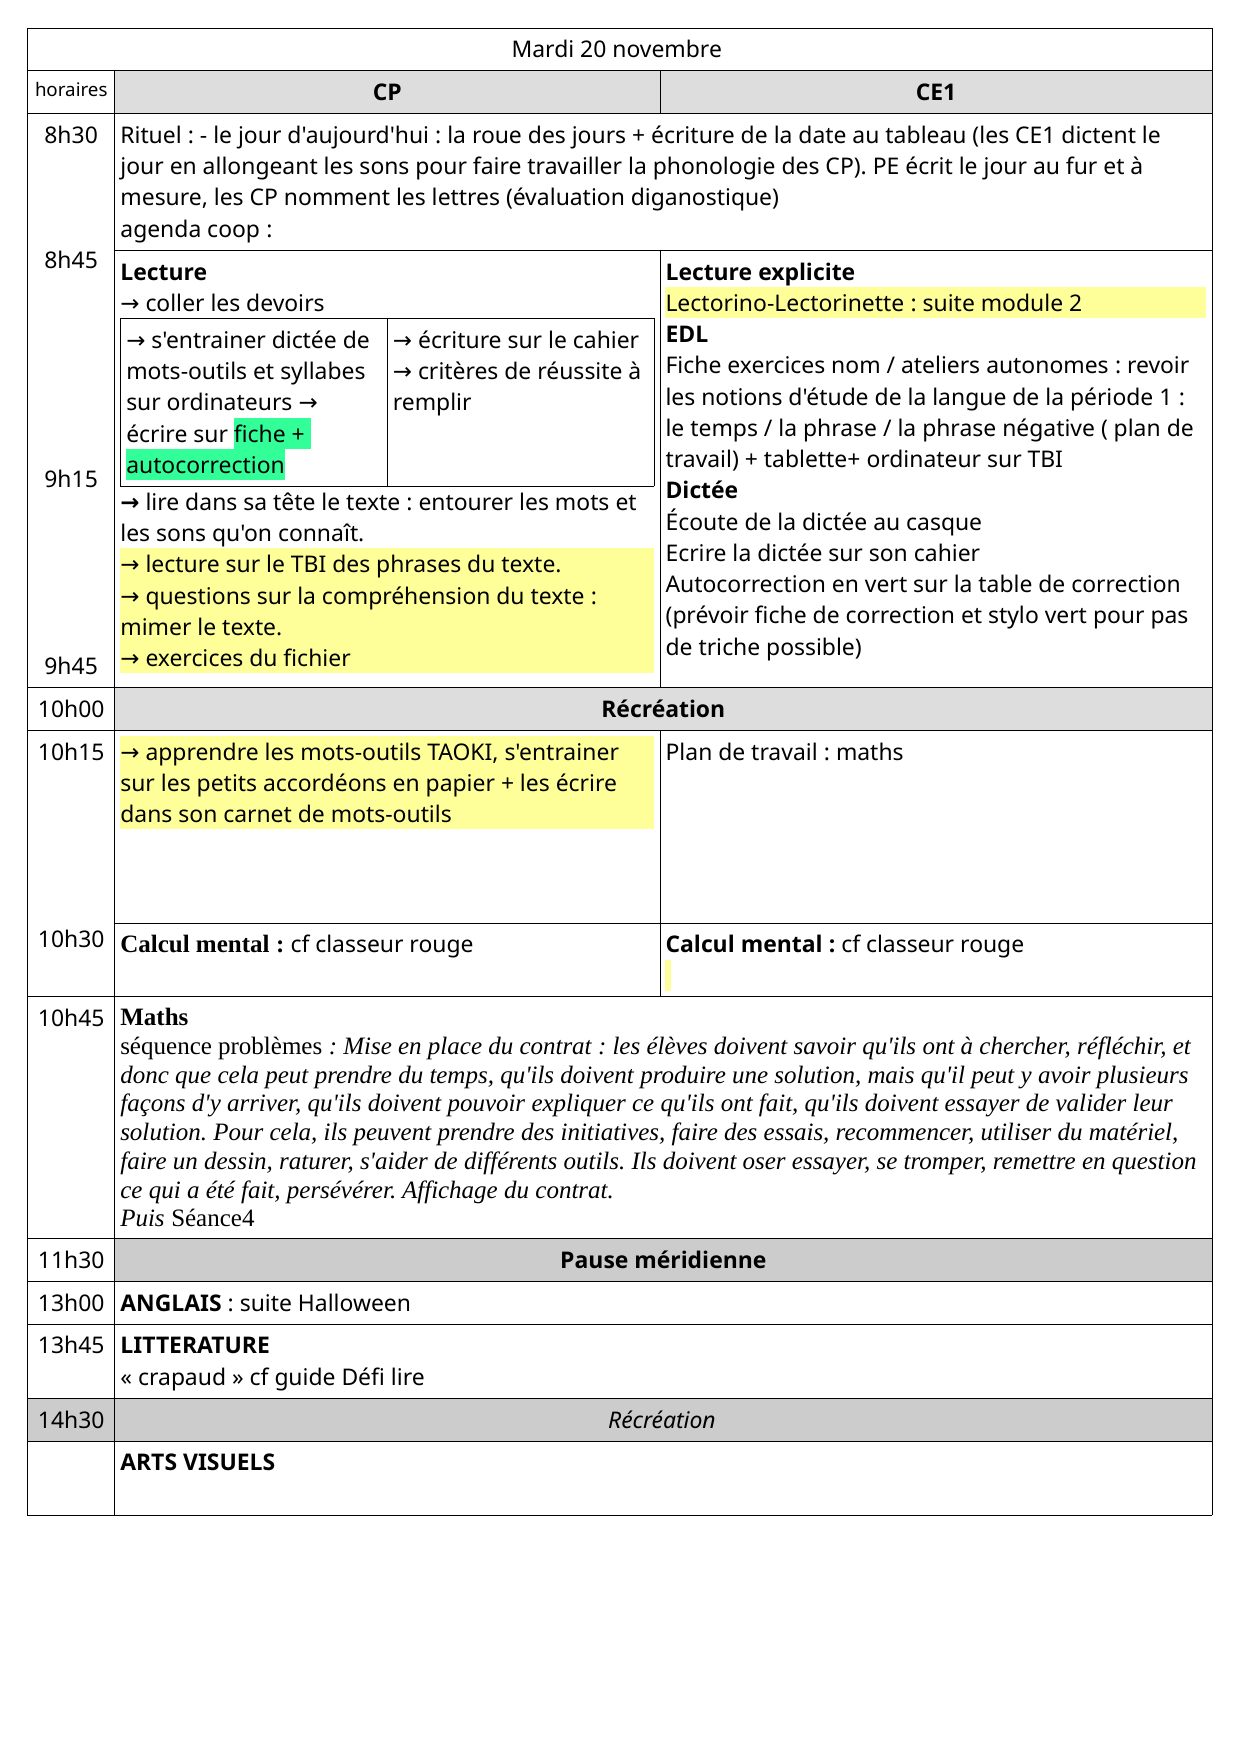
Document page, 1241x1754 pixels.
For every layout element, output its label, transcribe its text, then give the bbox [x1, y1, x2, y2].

table_cell Maths séquence problèmes : Mise en place du contrat : les élèves doivent savoir qu'ils ont à chercher, réfléchir, et donc que cela peut prendre du temps, qu'ils doivent produire une solution, mais qu'il peut y avoir plusieurs façons d'y arriver, qu'ils doivent pouvoir expliquer ce qu'ils ont fait, qu'ils doivent essayer de valider leur solution. Pour cela, ils peuvent prendre des initiatives, faire des essais, recommencer, utiliser du matériel, faire un dessin, raturer, s'aider de différents outils. Ils doivent oser essayer, se tromper, remettre en question ce qui a été fait, persévérer. Affichage du contrat. Puis Séance4 [115, 997, 1212, 1238]
table_cell → apprendre les mots-outils TAOKI, s'entrainer sur les petits accordéons en papier + les écrire dans son carnet de mots-outils [115, 731, 660, 922]
table_cell 14h30 [28, 1399, 114, 1441]
table_cell Calcul mental : cf classeur rouge [115, 924, 660, 996]
table_cell Rituel : - le jour d'aujourd'hui : la roue des jours + écriture de la date au tableau (les CE1 dictent le jour en allongeant les sons pour faire travailler la phonologie des CP). PE écrit le jour au fur et à mesure, les CP nomment les lettres (évaluation diganostique) agenda coop : [115, 114, 1212, 249]
table_cell Lecture explicite Lectorino-Lectorinette : suite module 2 EDL Fiche exercices nom / ateliers autonomes : revoir les notions d'étude de la langue de la période 1 : le temps / la phrase / la phrase négative ( plan de travail) + tablette+ ordinateur sur TBI Dictée Écoute de la dictée au casque Ecrire la dictée sur son cahier Autocorrection en vert sur la table de correction (prévoir fiche de correction et stylo vert pour pas de triche possible) [661, 251, 1212, 687]
table_cell 11h30 [28, 1239, 114, 1281]
table_cell Pause méridienne [115, 1239, 1212, 1281]
table_cell LITTERATURE « crapaud » cf guide Défi lire [115, 1325, 1212, 1398]
table_cell Récréation [115, 688, 1212, 730]
table_cell 10h45 [28, 997, 114, 1238]
table_cell 10h00 [28, 688, 114, 730]
table_cell 13h45 [28, 1325, 114, 1398]
table_cell horaires [28, 71, 114, 113]
table_cell Lecture → coller les devoirs → lire dans sa tête le texte : entourer les mots et les sons qu'on connaît. → lecture sur le TBI des phrases du texte. → questions sur la compréhension du texte : mimer le texte. → exercices du fichier [115, 251, 660, 687]
table_cell ARTS VISUELS [115, 1442, 1212, 1514]
table_cell 13h00 [28, 1282, 114, 1324]
table_header Mardi 20 novembre [28, 29, 1212, 70]
table_cell Récréation [115, 1399, 1212, 1441]
table_cell 8h30 8h45 9h15 9h45 [28, 114, 114, 687]
table_cell [28, 1442, 114, 1514]
table_cell ANGLAIS : suite Halloween [115, 1282, 1212, 1324]
table_cell CP [115, 71, 660, 113]
table_header → s'entrainer dictée de mots-outils et syllabes sur ordinateurs → écrire sur fiche + autocorrection [121, 319, 387, 486]
table_header → écriture sur le cahier → critères de réussite à remplir [388, 319, 654, 486]
table_cell Plan de travail : maths [661, 731, 1212, 922]
table_cell CE1 [661, 71, 1212, 113]
table_cell Calcul mental : cf classeur rouge [661, 924, 1212, 996]
table_cell 10h15 10h30 [28, 731, 114, 996]
